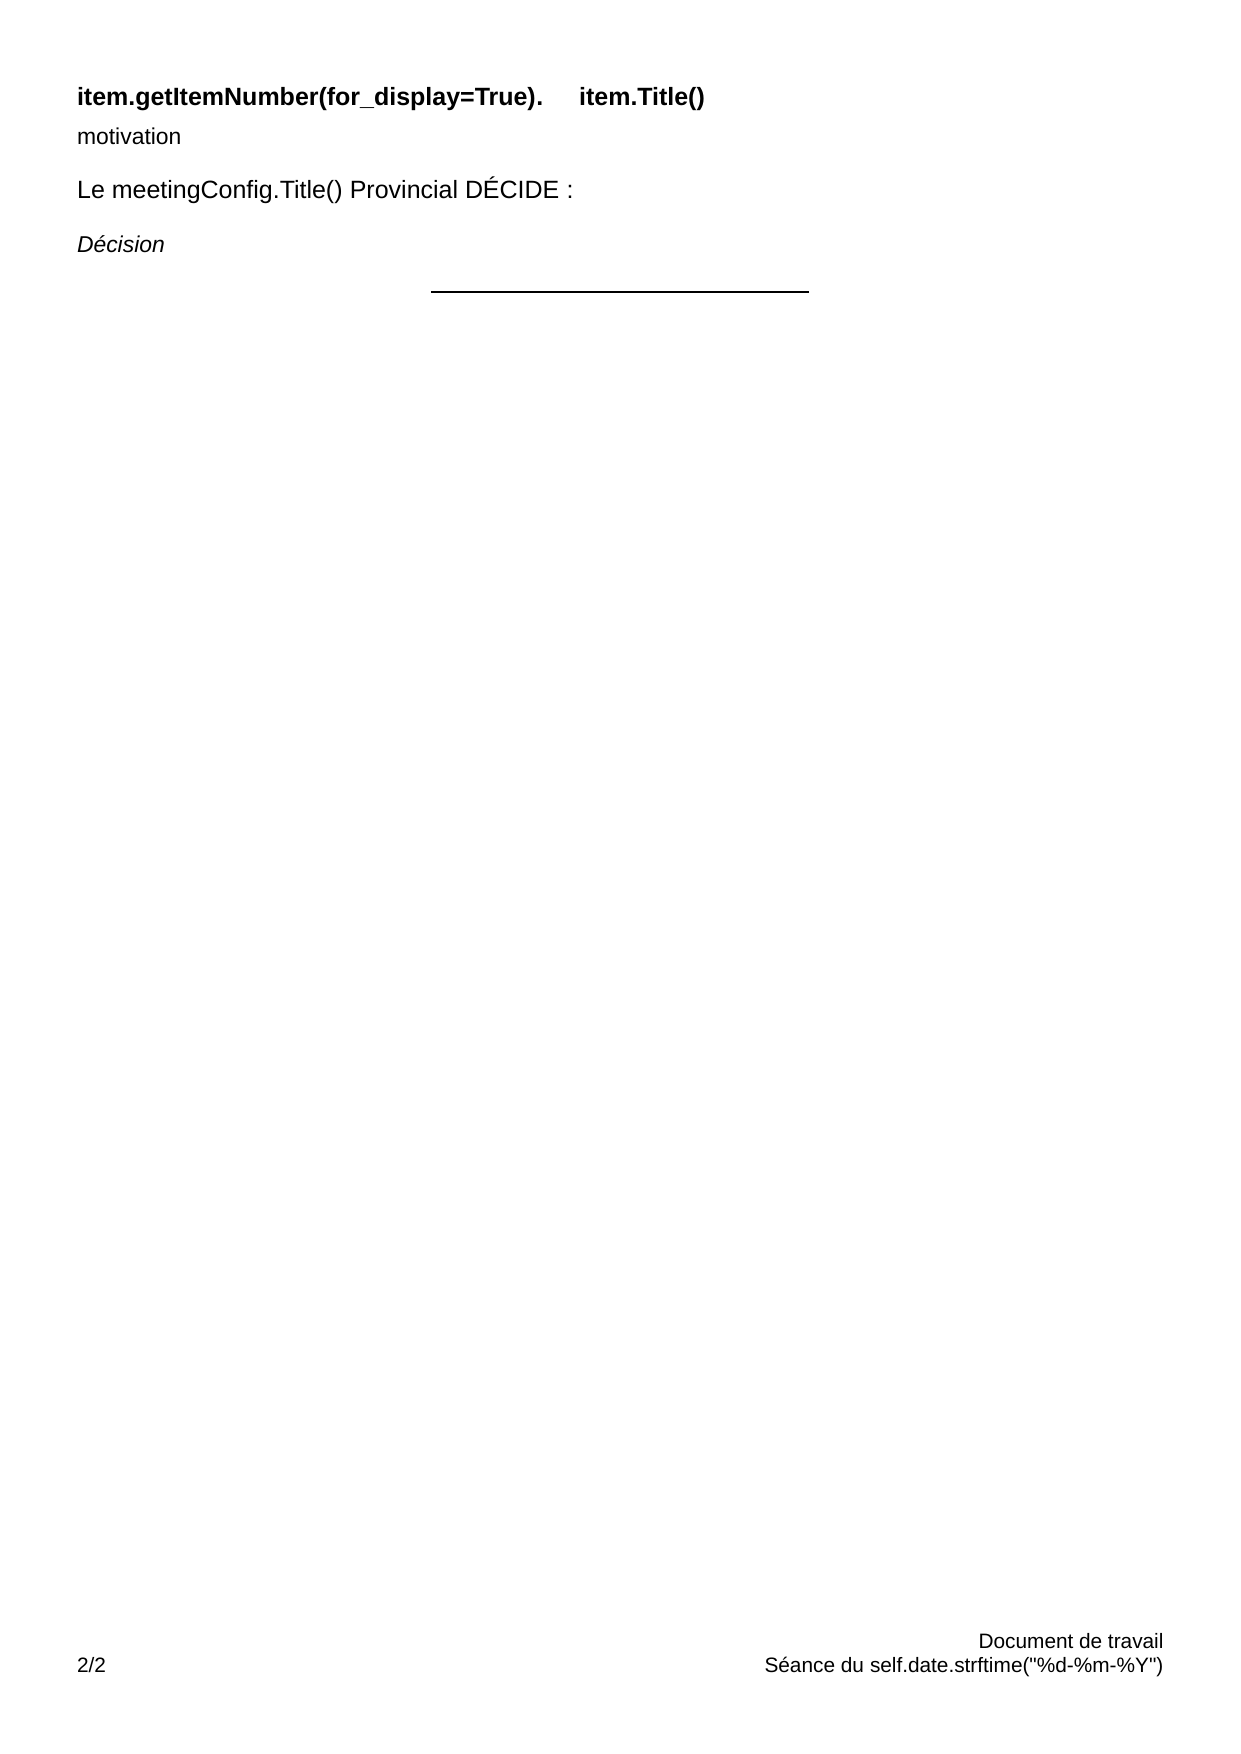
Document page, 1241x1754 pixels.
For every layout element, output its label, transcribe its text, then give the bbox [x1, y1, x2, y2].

subtitle item.getItemNumber(for_display=True). item.Title() [77, 82, 1163, 110]
text Le meetingConfig.Title() Provincial DÉCIDE : [77, 175, 1163, 204]
text motivation [77, 123, 1163, 149]
text Décision [77, 231, 1163, 257]
